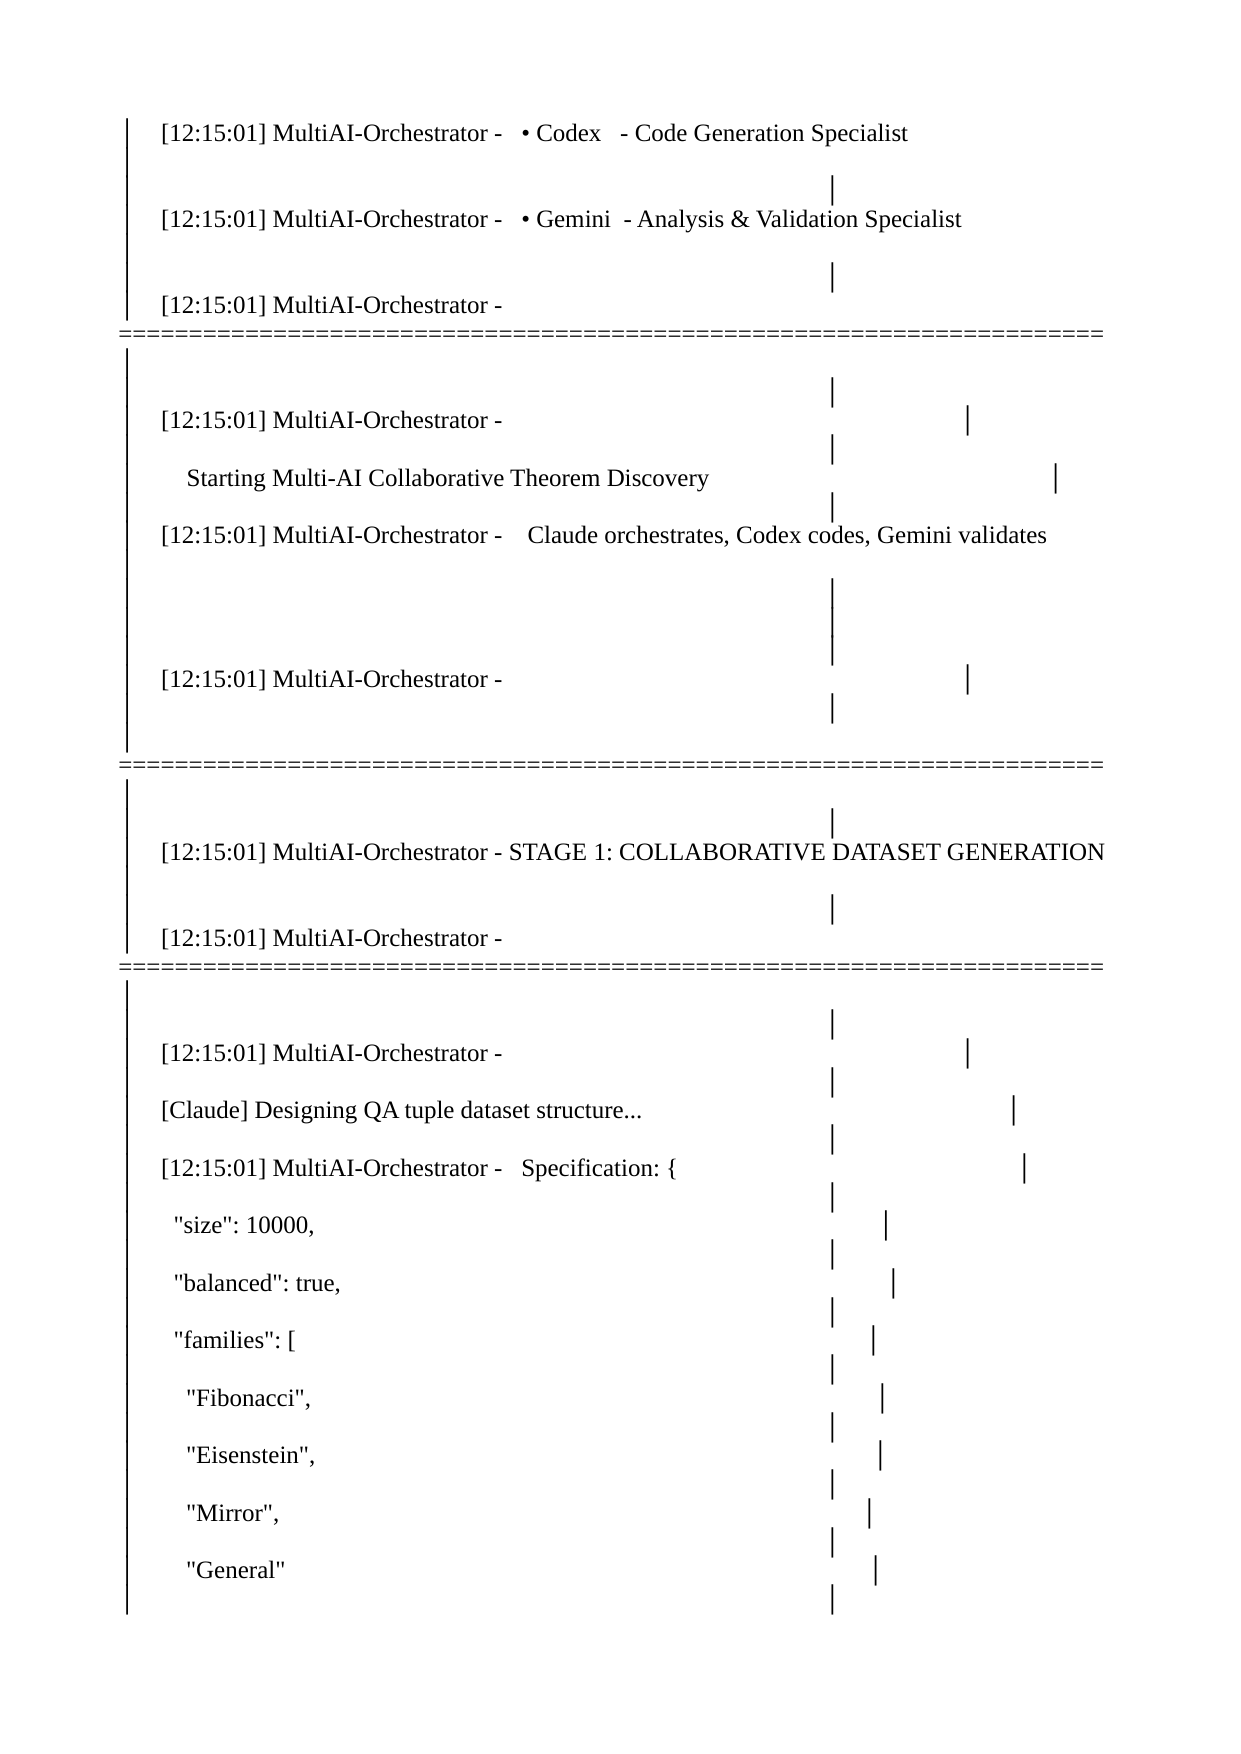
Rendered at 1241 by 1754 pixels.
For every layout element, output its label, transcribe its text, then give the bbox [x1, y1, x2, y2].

text │ │ [128, 894, 831, 923]
text │ [12:15:01] MultiAI-Orchestrator - │ [968, 406, 1122, 434]
text │ [12:15:01] MultiAI-Orchestrator - Claude orchestrates, Codex codes, Gemini validates │ [128, 521, 1122, 578]
text │ │ [118, 176, 126, 204]
text │ │ [833, 1182, 1122, 1211]
text │ │ [833, 894, 1122, 923]
text │ "Eisenstein", │ [881, 1441, 1122, 1469]
text │ │ [833, 1124, 1122, 1153]
text │ │ [128, 1469, 831, 1498]
text │ │ [833, 636, 1122, 664]
text │ │ [833, 1239, 1122, 1268]
text │ │ [128, 693, 831, 722]
text │ │ [833, 578, 1122, 607]
text │ │ [833, 1009, 1122, 1038]
text │ │ [128, 808, 831, 837]
text │ [12:15:01] MultiAI-Orchestrator - │ [128, 664, 966, 693]
text │ [12:15:01] MultiAI-Orchestrator - STAGE 1: COLLABORATIVE DATASET GENERATION │ [128, 837, 1122, 894]
text │ "size": 10000, │ [887, 1211, 1122, 1239]
text │ │ [833, 1412, 1122, 1441]
text │ "families": [ │ [874, 1326, 1122, 1354]
text │ │ [118, 1412, 126, 1441]
text │ │ [128, 1182, 831, 1211]
text │ [Claude] Designing QA tuple dataset structure... │ [128, 1096, 1012, 1124]
text │ │ [118, 1009, 126, 1038]
text │ │ [128, 176, 831, 204]
text │ │ [118, 607, 126, 636]
text │ │ [118, 894, 126, 923]
text │ │ [118, 578, 126, 607]
text │ │ [833, 1297, 1122, 1326]
text │ │ [118, 693, 126, 722]
text │ │ [118, 1354, 126, 1383]
text │ │ [128, 1297, 831, 1326]
text │ [Claude] Designing QA tuple dataset structure... │ [1014, 1096, 1122, 1124]
text │ "Mirror", │ [870, 1498, 1122, 1527]
text │ [12:15:01] MultiAI-Orchestrator - Specification: { │ [128, 1153, 1023, 1182]
text │ │ [128, 1584, 831, 1613]
text │ │ [128, 377, 831, 406]
text │ 🤝 Starting Multi-AI Collaborative Theorem Discovery │ [128, 463, 1054, 492]
text │ [12:15:01] MultiAI-Orchestrator - │ [128, 406, 966, 434]
text │ ====================================================================== │ [118, 722, 1122, 808]
text │ │ [128, 262, 831, 291]
text │ │ [833, 607, 1122, 636]
text │ "General" │ [876, 1556, 1122, 1584]
text │ │ [118, 1067, 126, 1096]
text │ │ [128, 1527, 831, 1556]
text │ [12:15:01] MultiAI-Orchestrator - │ [128, 1038, 966, 1067]
text │ │ [833, 1527, 1122, 1556]
text │ │ [128, 1124, 831, 1153]
text │ │ [128, 1009, 831, 1038]
text │ │ [833, 1354, 1122, 1383]
text │ │ [833, 1584, 1122, 1613]
text │ "Eisenstein", │ [128, 1441, 879, 1469]
text │ │ [833, 1067, 1122, 1096]
text │ │ [118, 1527, 126, 1556]
text │ │ [118, 1182, 126, 1211]
text │ "Fibonacci", │ [128, 1383, 881, 1412]
text │ │ [833, 693, 1122, 722]
text │ [12:15:01] MultiAI-Orchestrator - • Gemini - Analysis & Validation Specialist │ [128, 204, 1122, 262]
text │ │ [118, 636, 126, 664]
text │ [12:15:01] MultiAI-Orchestrator - • Codex - Code Generation Specialist │ [128, 118, 1122, 176]
text │ │ [118, 1297, 126, 1326]
text │ │ [128, 492, 831, 521]
text │ │ [128, 607, 831, 636]
text │ [12:15:01] MultiAI-Orchestrator - ====================================================================== │ [118, 291, 1122, 377]
text │ │ [833, 262, 1122, 291]
text │ │ [833, 1469, 1122, 1498]
text │ │ [118, 1124, 126, 1153]
text │ │ [128, 1067, 831, 1096]
text │ │ [128, 578, 831, 607]
text │ │ [118, 434, 126, 463]
text │ │ [128, 1412, 831, 1441]
text │ │ [118, 1469, 126, 1498]
text │ [12:15:01] MultiAI-Orchestrator - │ [968, 1038, 1122, 1067]
text │ "Fibonacci", │ [883, 1383, 1122, 1412]
text │ "Mirror", │ [128, 1498, 868, 1527]
text │ "balanced": true, │ [128, 1268, 892, 1297]
text │ │ [833, 176, 1122, 204]
text │ │ [118, 1584, 126, 1613]
text │ │ [128, 636, 831, 664]
text │ "General" │ [128, 1556, 874, 1584]
text │ │ [118, 492, 126, 521]
text │ "size": 10000, │ [128, 1211, 885, 1239]
text │ │ [833, 492, 1122, 521]
text │ │ [118, 1239, 126, 1268]
text │ │ [118, 377, 126, 406]
text │ │ [118, 262, 126, 291]
text │ [12:15:01] MultiAI-Orchestrator - ====================================================================== │ [118, 923, 1122, 1009]
text │ │ [128, 1354, 831, 1383]
text │ │ [833, 377, 1122, 406]
text │ [12:15:01] MultiAI-Orchestrator - │ [968, 664, 1122, 693]
text │ [12:15:01] MultiAI-Orchestrator - Specification: { │ [1025, 1153, 1122, 1182]
text │ "families": [ │ [128, 1326, 872, 1354]
text │ "balanced": true, │ [894, 1268, 1122, 1297]
text │ │ [128, 434, 831, 463]
text │ │ [833, 808, 1122, 837]
text │ 🤝 Starting Multi-AI Collaborative Theorem Discovery │ [1056, 463, 1122, 492]
text │ │ [833, 434, 1122, 463]
text │ │ [128, 1239, 831, 1268]
text │ │ [118, 808, 126, 837]
